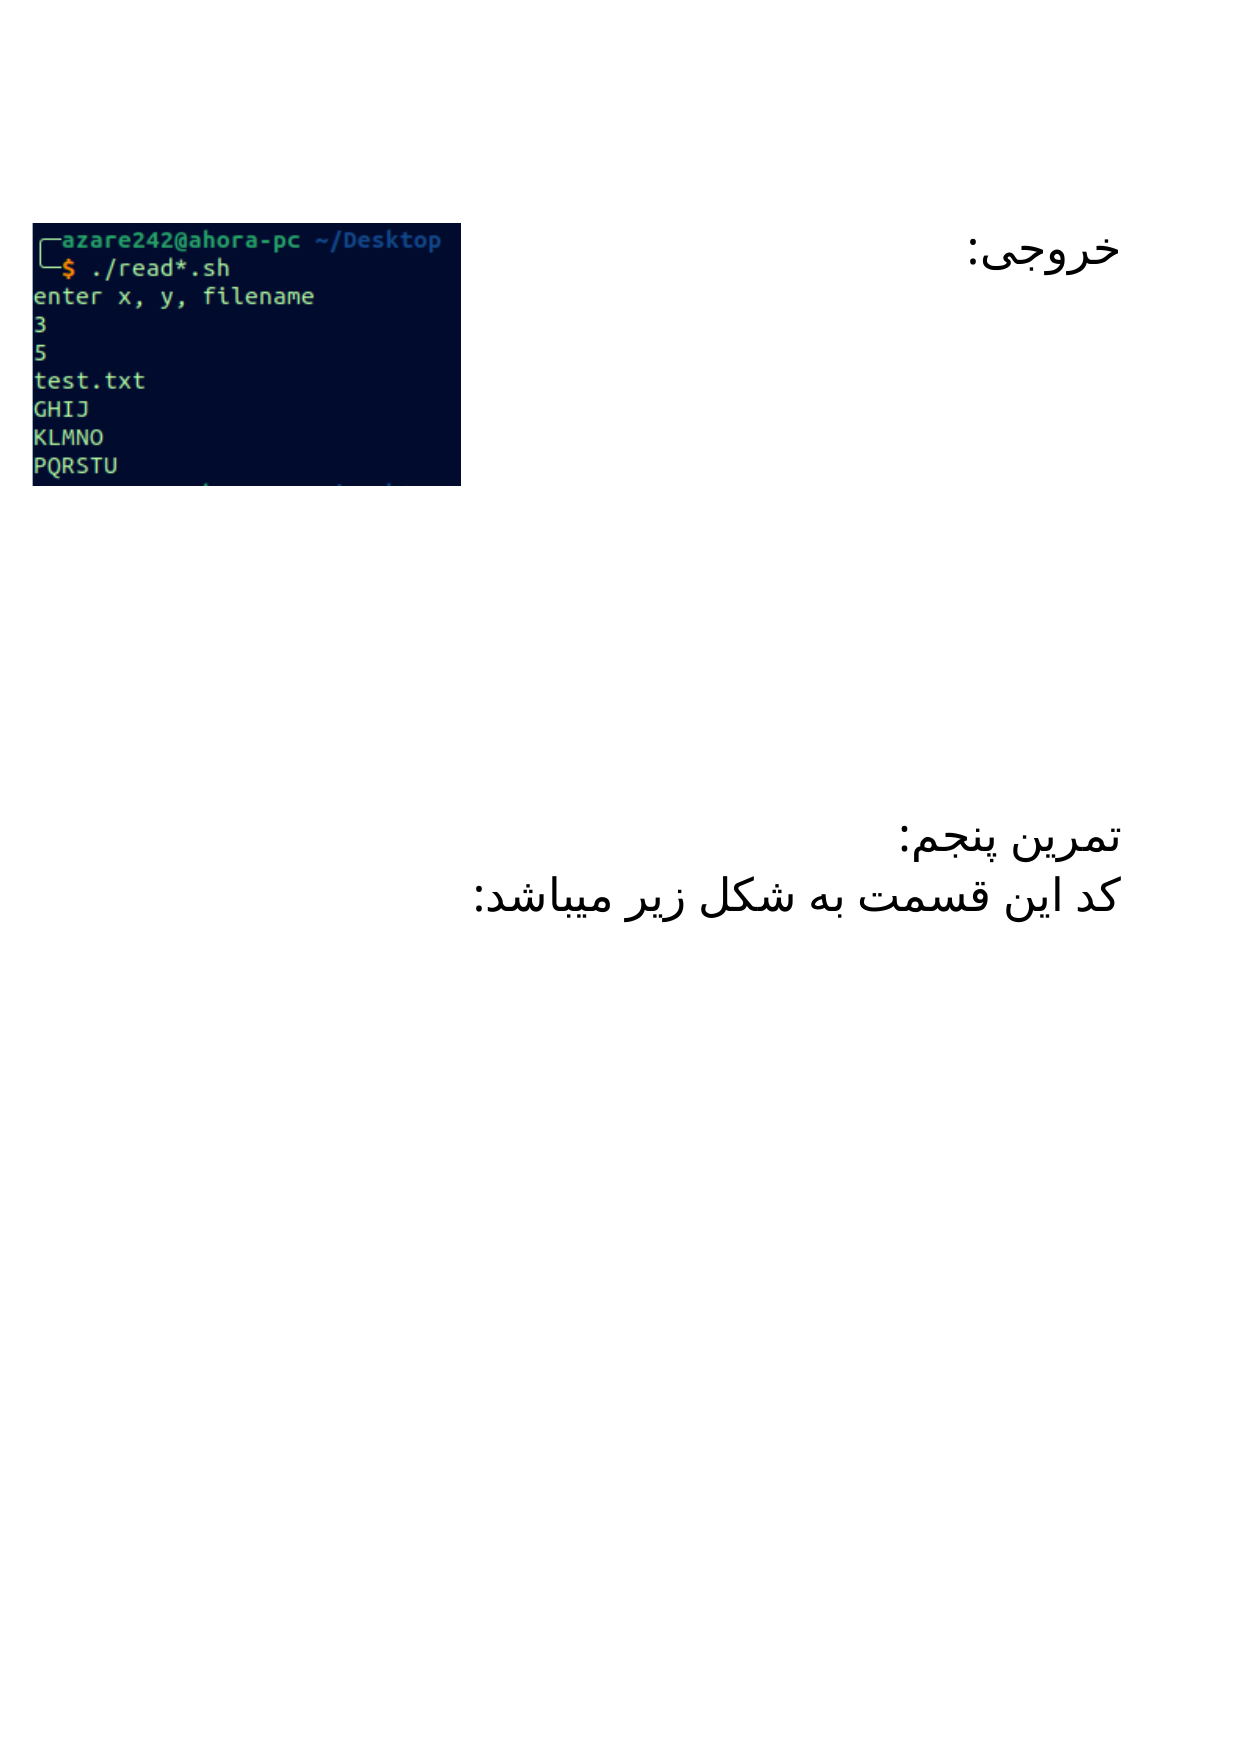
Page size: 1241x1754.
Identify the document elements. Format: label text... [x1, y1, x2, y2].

picture [32, 223, 461, 486]
text کد این قسمت به شکل زیر میباشد: [71, 870, 1122, 930]
text تمرین پنجم: [71, 810, 1122, 870]
text خروجی: [461, 223, 1122, 283]
